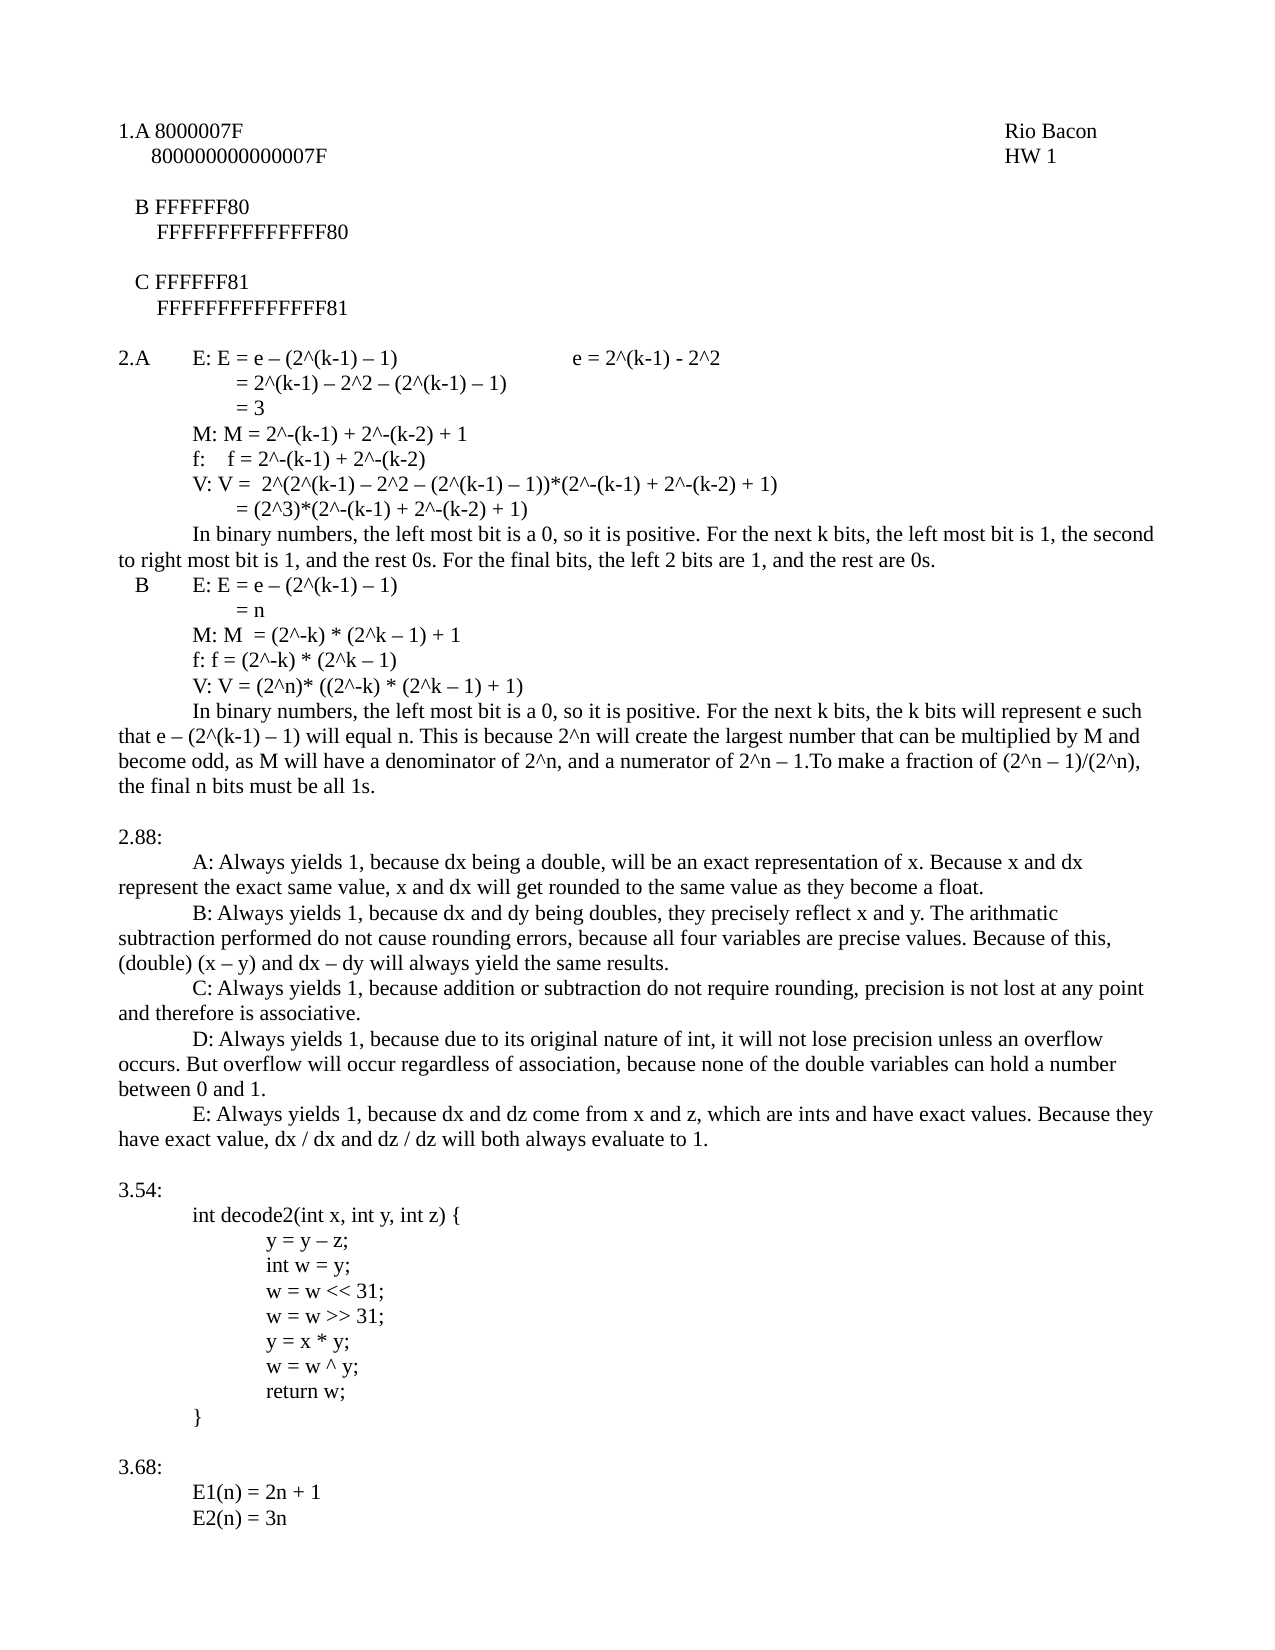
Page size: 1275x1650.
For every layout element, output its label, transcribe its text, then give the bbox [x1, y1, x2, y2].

text B FFFFFF80 [118, 194, 1157, 219]
text E: Always yields 1, because dx and dz come from x and z, which are ints and have exact values. Because they have exact value, dx / dx and dz / dz will both always evaluate to 1. [118, 1101, 1157, 1152]
text M: M = (2^-k) * (2^k – 1) + 1 [118, 622, 1157, 647]
text = (2^3)*(2^-(k-1) + 2^-(k-2) + 1) [118, 496, 1157, 521]
text 2.88: [118, 824, 1157, 849]
text FFFFFFFFFFFFFF80 [118, 219, 1157, 244]
text f: f = (2^-k) * (2^k – 1) [118, 647, 1157, 673]
text 1.A 8000007F Rio Bacon [118, 118, 1157, 143]
text E1(n) = 2n + 1 [118, 1479, 1157, 1504]
text C FFFFFF81 [118, 269, 1157, 294]
text w = w ^ y; [118, 1353, 1157, 1378]
text = 2^(k-1) – 2^2 – (2^(k-1) – 1) [118, 370, 1157, 395]
text 2.A E: E = e – (2^(k-1) – 1) e = 2^(k-1) - 2^2 [118, 345, 1157, 370]
text 800000000000007F HW 1 [118, 143, 1157, 168]
text } [118, 1404, 1157, 1429]
text In binary numbers, the left most bit is a 0, so it is positive. For the next k bits, the left most bit is 1, the second to right most bit is 1, and the rest 0s. For the final bits, the left 2 bits are 1, and the rest are 0s. [118, 521, 1157, 572]
text = n [118, 597, 1157, 622]
text V: V = (2^n)* ((2^-k) * (2^k – 1) + 1) [118, 673, 1157, 698]
text M: M = 2^-(k-1) + 2^-(k-2) + 1 [118, 421, 1157, 446]
text y = x * y; [118, 1328, 1157, 1353]
text int w = y; [118, 1252, 1157, 1278]
text y = y – z; [118, 1227, 1157, 1252]
text In binary numbers, the left most bit is a 0, so it is positive. For the next k bits, the k bits will represent e such that e – (2^(k-1) – 1) will equal n. This is because 2^n will create the largest number that can be multiplied by M and become odd, as M will have a denominator of 2^n, and a numerator of 2^n – 1.To make a fraction of (2^n – 1)/(2^n), the final n bits must be all 1s. [118, 698, 1157, 799]
text A: Always yields 1, because dx being a double, will be an exact representation of x. Because x and dx represent the exact same value, x and dx will get rounded to the same value as they become a float. [118, 849, 1157, 899]
text 3.68: [118, 1454, 1157, 1479]
text B: Always yields 1, because dx and dy being doubles, they precisely reflect x and y. The arithmatic subtraction performed do not cause rounding errors, because all four variables are precise values. Because of this, (double) (x – y) and dx – dy will always yield the same results. [118, 899, 1157, 975]
text 3.54: [118, 1177, 1157, 1202]
text w = w << 31; [118, 1278, 1157, 1303]
text C: Always yields 1, because addition or subtraction do not require rounding, precision is not lost at any point and therefore is associative. [118, 975, 1157, 1026]
text int decode2(int x, int y, int z) { [118, 1202, 1157, 1227]
text f: f = 2^-(k-1) + 2^-(k-2) [118, 446, 1157, 471]
text w = w >> 31; [118, 1303, 1157, 1328]
text E2(n) = 3n [118, 1504, 1157, 1530]
text B E: E = e – (2^(k-1) – 1) [118, 572, 1157, 597]
text return w; [118, 1378, 1157, 1404]
text D: Always yields 1, because due to its original nature of int, it will not lose precision unless an overflow occurs. But overflow will occur regardless of association, because none of the double variables can hold a number between 0 and 1. [118, 1026, 1157, 1101]
text FFFFFFFFFFFFFF81 [118, 294, 1157, 320]
text = 3 [118, 395, 1157, 421]
text V: V = 2^(2^(k-1) – 2^2 – (2^(k-1) – 1))*(2^-(k-1) + 2^-(k-2) + 1) [118, 471, 1157, 496]
